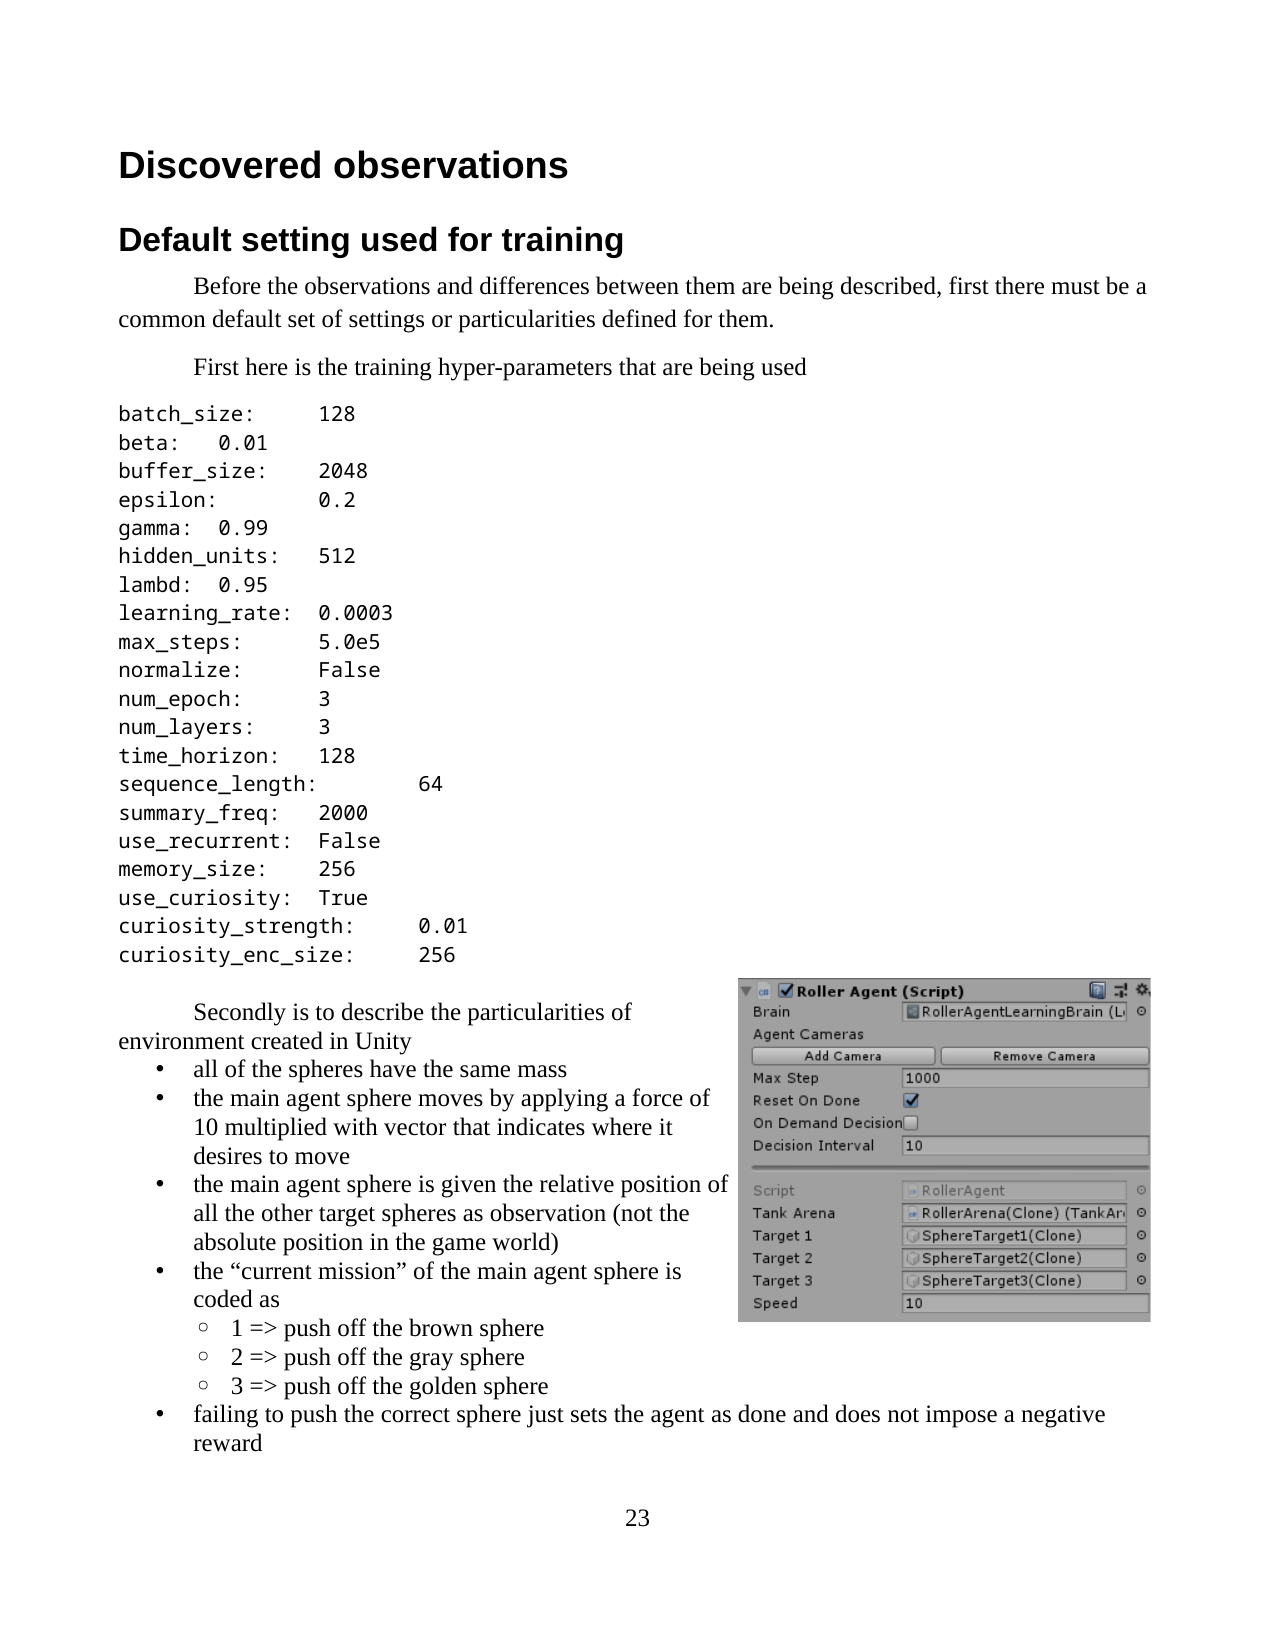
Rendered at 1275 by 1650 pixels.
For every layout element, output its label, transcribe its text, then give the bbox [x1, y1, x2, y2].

text buffer_size: 2048 [118, 456, 1157, 485]
text max_steps: 5.0e5 [118, 627, 1157, 655]
text use_curiosity: True [118, 883, 1157, 911]
text First here is the training hyper-parameters that are being used [118, 352, 1157, 381]
text gamma: 0.99 [118, 513, 1157, 542]
picture [738, 978, 1151, 1322]
text memory_size: 256 [118, 854, 1157, 883]
text hidden_units: 512 [118, 542, 1157, 570]
text curiosity_strength: 0.01 [118, 911, 1157, 940]
text Secondly is to describe the particularities of environment created in Unity [118, 997, 738, 1054]
text normalize: False [118, 655, 1157, 684]
subtitle Default setting used for training [118, 220, 1157, 259]
text num_epoch: 3 [118, 684, 1157, 712]
list all of the spheres have the same mass [156, 1054, 738, 1083]
list 3 => push off the golden sphere [193, 1371, 1157, 1399]
text num_layers: 3 [118, 712, 1157, 741]
text batch_size: 128 [118, 399, 1157, 428]
text use_recurrent: False [118, 826, 1157, 854]
text summary_freq: 2000 [118, 798, 1157, 826]
list failing to push the correct sphere just sets the agent as done and does not impose a negative reward [156, 1399, 1157, 1457]
text sequence_length: 64 [118, 769, 1157, 798]
text learning_rate: 0.0003 [118, 598, 1157, 627]
text beta: 0.01 [118, 428, 1157, 456]
list the “current mission” of the main agent sphere is coded as [156, 1256, 738, 1313]
text curiosity_enc_size: 256 [118, 940, 1157, 968]
text epsilon: 0.2 [118, 485, 1157, 513]
text lambd: 0.95 [118, 570, 1157, 598]
text time_horizon: 128 [118, 741, 1157, 769]
list the main agent sphere moves by applying a force of 10 multiplied with vector that indicates where it desires to move [156, 1083, 738, 1169]
list 2 => push off the gray sphere [193, 1342, 1157, 1371]
text Before the observations and differences between them are being described, first there must be a common default set of settings or particularities defined for them. [118, 271, 1157, 333]
list the main agent sphere is given the relative position of all the other target spheres as observation (not the absolute position in the game world) [156, 1169, 738, 1256]
subtitle Discovered observations [118, 143, 1157, 187]
list 1 => push off the brown sphere [193, 1313, 1157, 1342]
